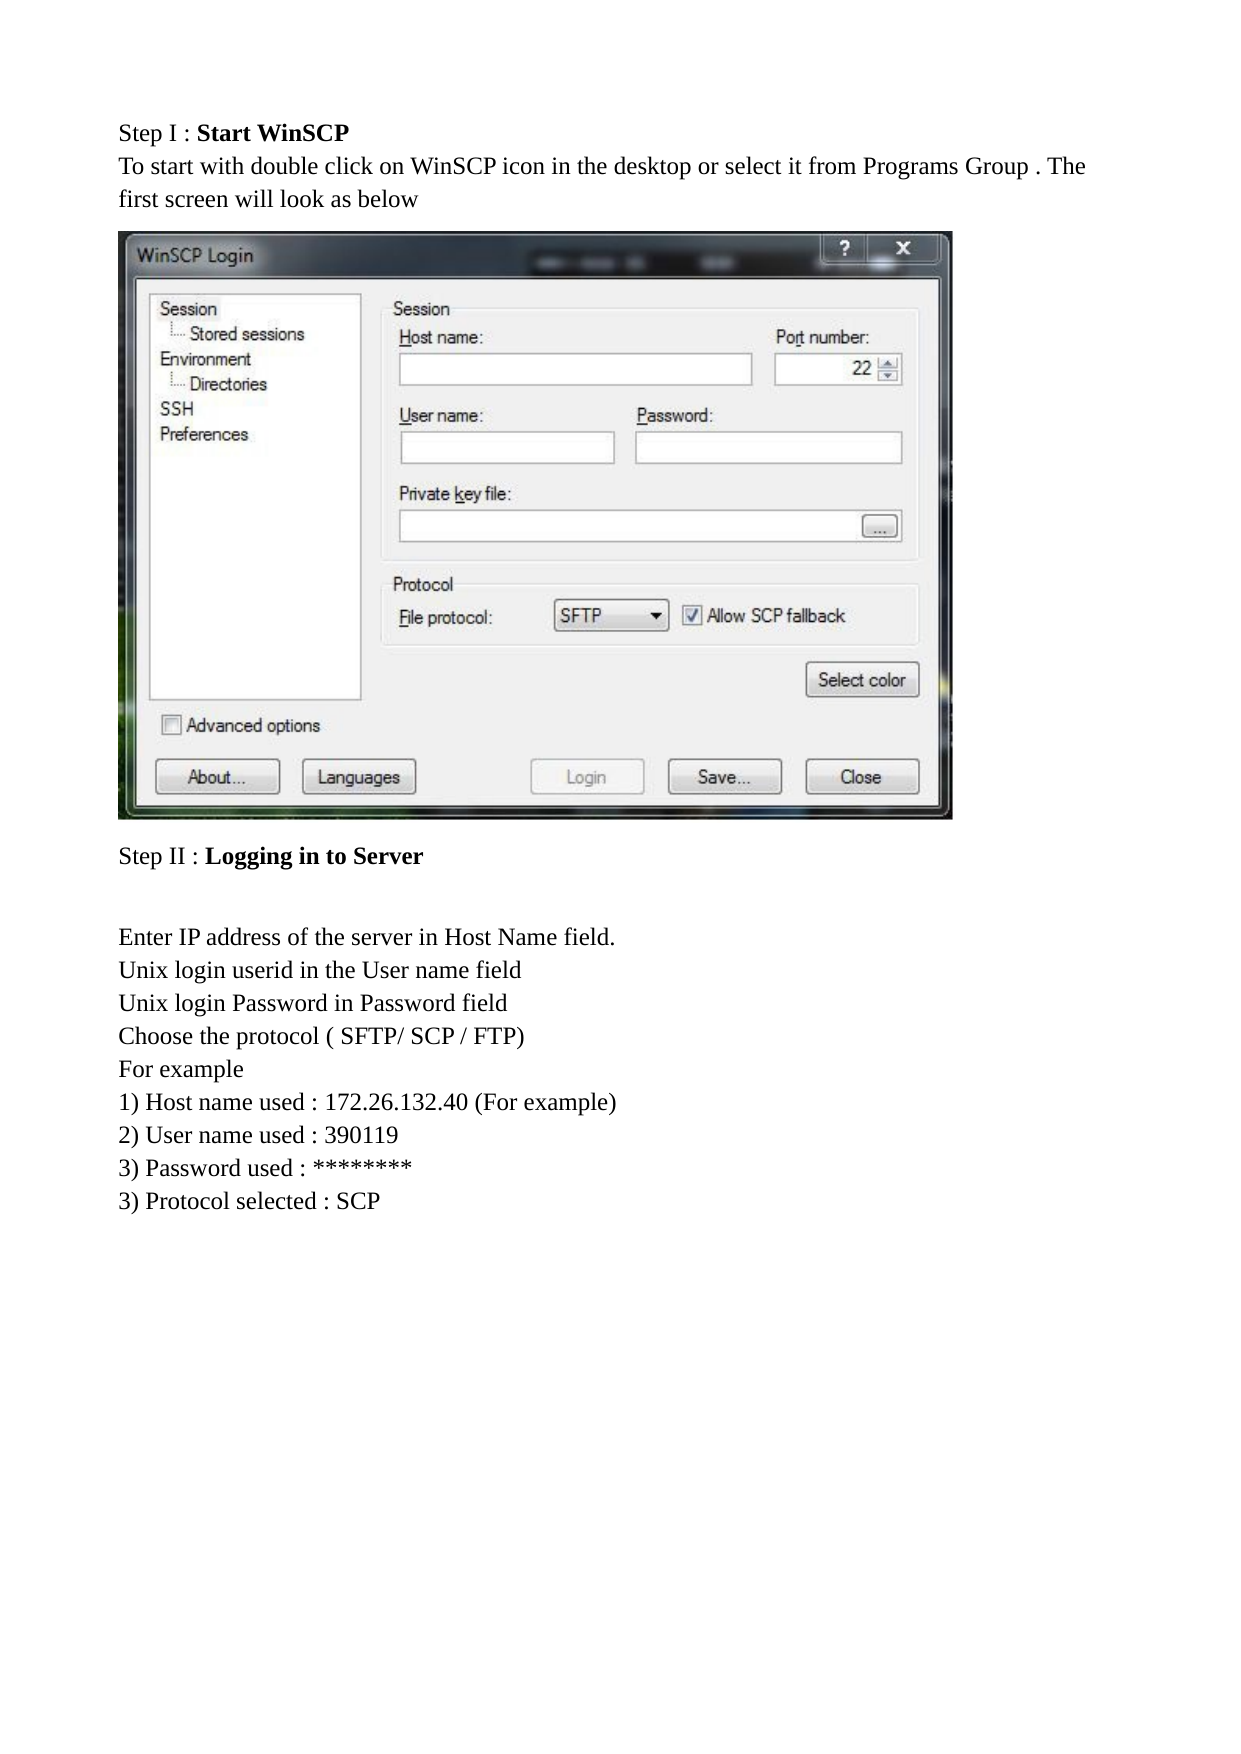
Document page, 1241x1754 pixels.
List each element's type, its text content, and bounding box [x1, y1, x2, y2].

text Enter IP address of the server in Host Name field. Unix login userid in the User name field Unix login Password in Password field Choose the protocol ( SFTP/ SCP / FTP) For example 1) Host name used : 172.26.132.40 (For example) 2) User name used : 390119 3) Password used : ******** 3) Protocol selected : SCP [118, 889, 1122, 1215]
text Step II : Logging in to Server [118, 841, 1122, 870]
text Step I : Start WinSCP To start with double click on WinSCP icon in the desktop or select it from Programs Group . The first screen will look as below [118, 118, 1122, 213]
picture [118, 231, 956, 823]
